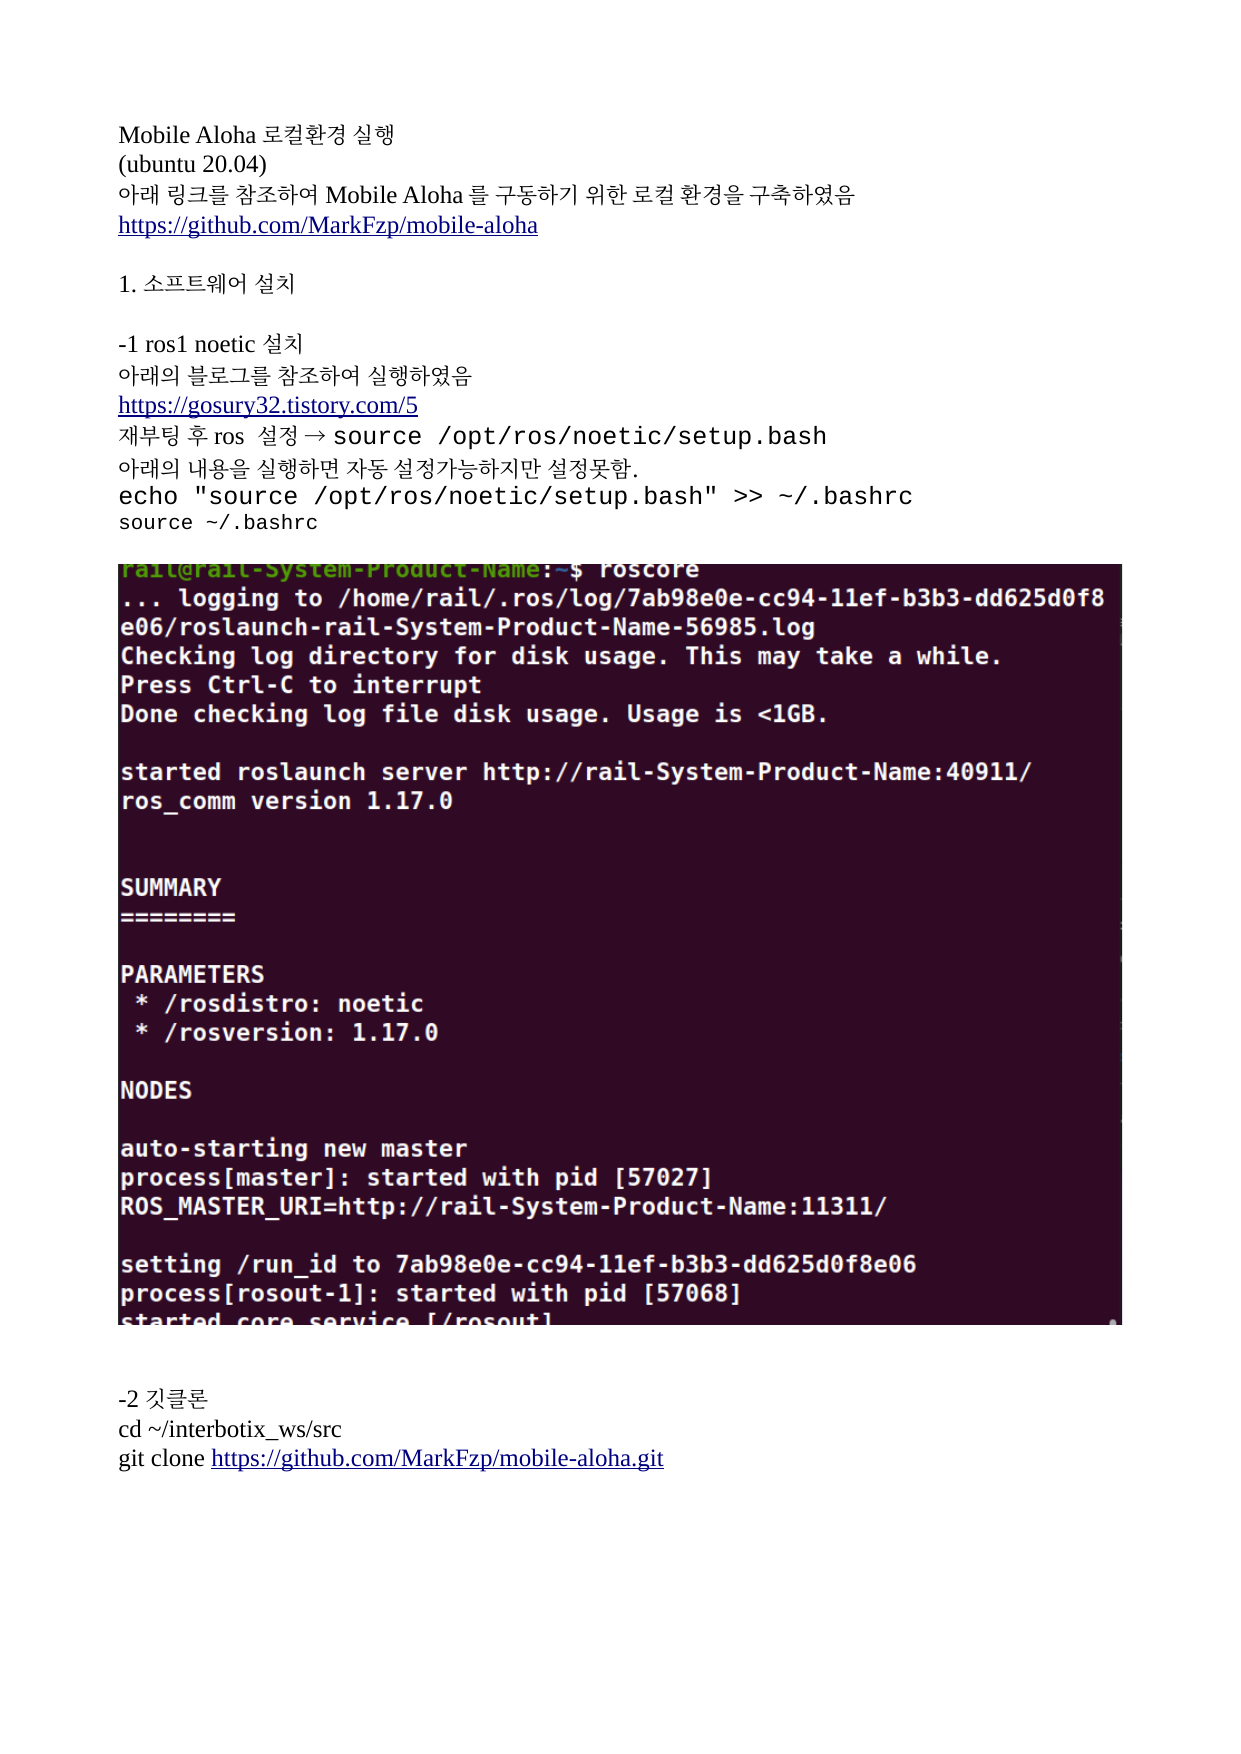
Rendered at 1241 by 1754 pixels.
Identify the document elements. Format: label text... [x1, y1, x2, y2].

text 1. 소프트웨어 설치 [118, 267, 1122, 299]
text git clone https://github.com/MarkFzp/mobile-aloha.git [118, 1443, 1122, 1471]
text -2 깃클론 [118, 1382, 1122, 1414]
text source ~/.bashrc [118, 512, 1122, 535]
text https://github.com/MarkFzp/mobile-aloha [118, 210, 1122, 238]
picture [118, 564, 1123, 1325]
text cd ~/interbotix_ws/src [118, 1414, 1122, 1443]
text (ubuntu 20.04) [118, 149, 1122, 178]
text Mobile Aloha 로컬환경 실행 [118, 118, 1122, 149]
text 아래의 내용을 실행하면 자동 설정가능하지만 설정못함. echo "source /opt/ros/noetic/setup.bash" >> ~/.bashrc [118, 452, 1122, 512]
text -1 ros1 noetic 설치 [118, 327, 1122, 359]
text 아래의 블로그를 참조하여 실행하였음 https://gosury32.tistory.com/5 [118, 359, 1122, 419]
text 재부팅 후 ros 설정 → source /opt/ros/noetic/setup.bash [118, 419, 1122, 452]
text 아래 링크를 참조하여 Mobile Aloha를 구동하기 위한 로컬 환경을 구축하였음 [118, 178, 1122, 210]
